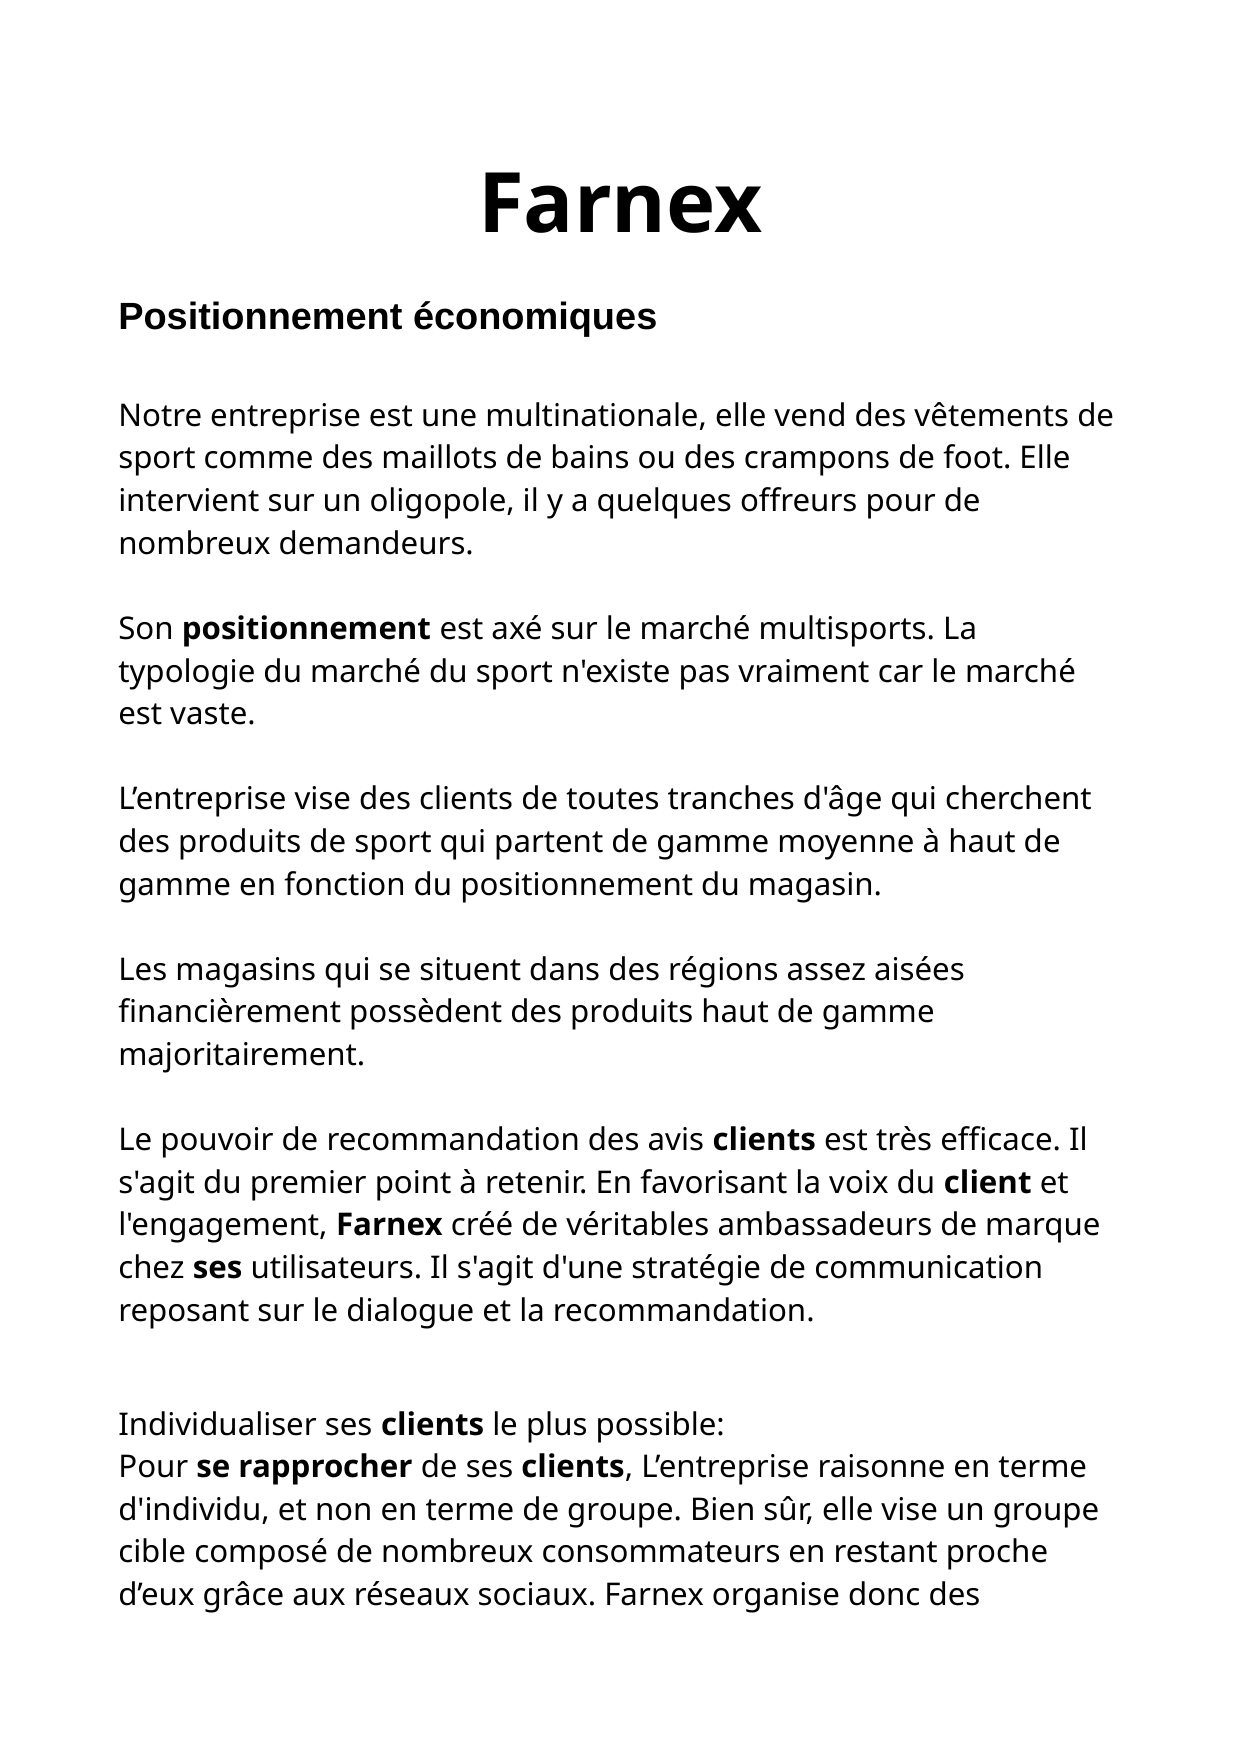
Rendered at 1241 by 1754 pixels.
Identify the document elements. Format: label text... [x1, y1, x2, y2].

text Notre entreprise est une multinationale, elle vend des vêtements de sport comme des maillots de bains ou des crampons de foot. Elle intervient sur un oligopole, il y a quelques offreurs pour de nombreux demandeurs. [118, 393, 1122, 563]
text Individualiser ses clients le plus possible: [118, 1402, 1122, 1444]
title Farnex [118, 143, 1122, 257]
text Les magasins qui se situent dans des régions assez aisées financièrement possèdent des produits haut de gamme majoritairement. [118, 947, 1122, 1074]
text Le pouvoir de recommandation des avis clients est très efficace. Il s'agit du premier point à retenir. En favorisant la voix du client et l'engagement, Farnex créé de véritables ambassadeurs de marque chez ses utilisateurs. Il s'agit d'une stratégie de communication reposant sur le dialogue et la recommandation. [118, 1117, 1122, 1330]
text L’entreprise vise des clients de toutes tranches d'âge qui cherchent des produits de sport qui partent de gamme moyenne à haut de gamme en fonction du positionnement du magasin. [118, 776, 1122, 904]
text Pour se rapprocher de ses clients, L’entreprise raisonne en terme d'individu, et non en terme de groupe. Bien sûr, elle vise un groupe cible composé de nombreux consommateurs en restant proche d’eux grâce aux réseaux sociaux. Farnex organise donc des [118, 1444, 1122, 1614]
subtitle Positionnement économiques [118, 294, 1122, 338]
text Son positionnement est axé sur le marché multisports. La typologie du marché du sport n'existe pas vraiment car le marché est vaste. [118, 606, 1122, 734]
